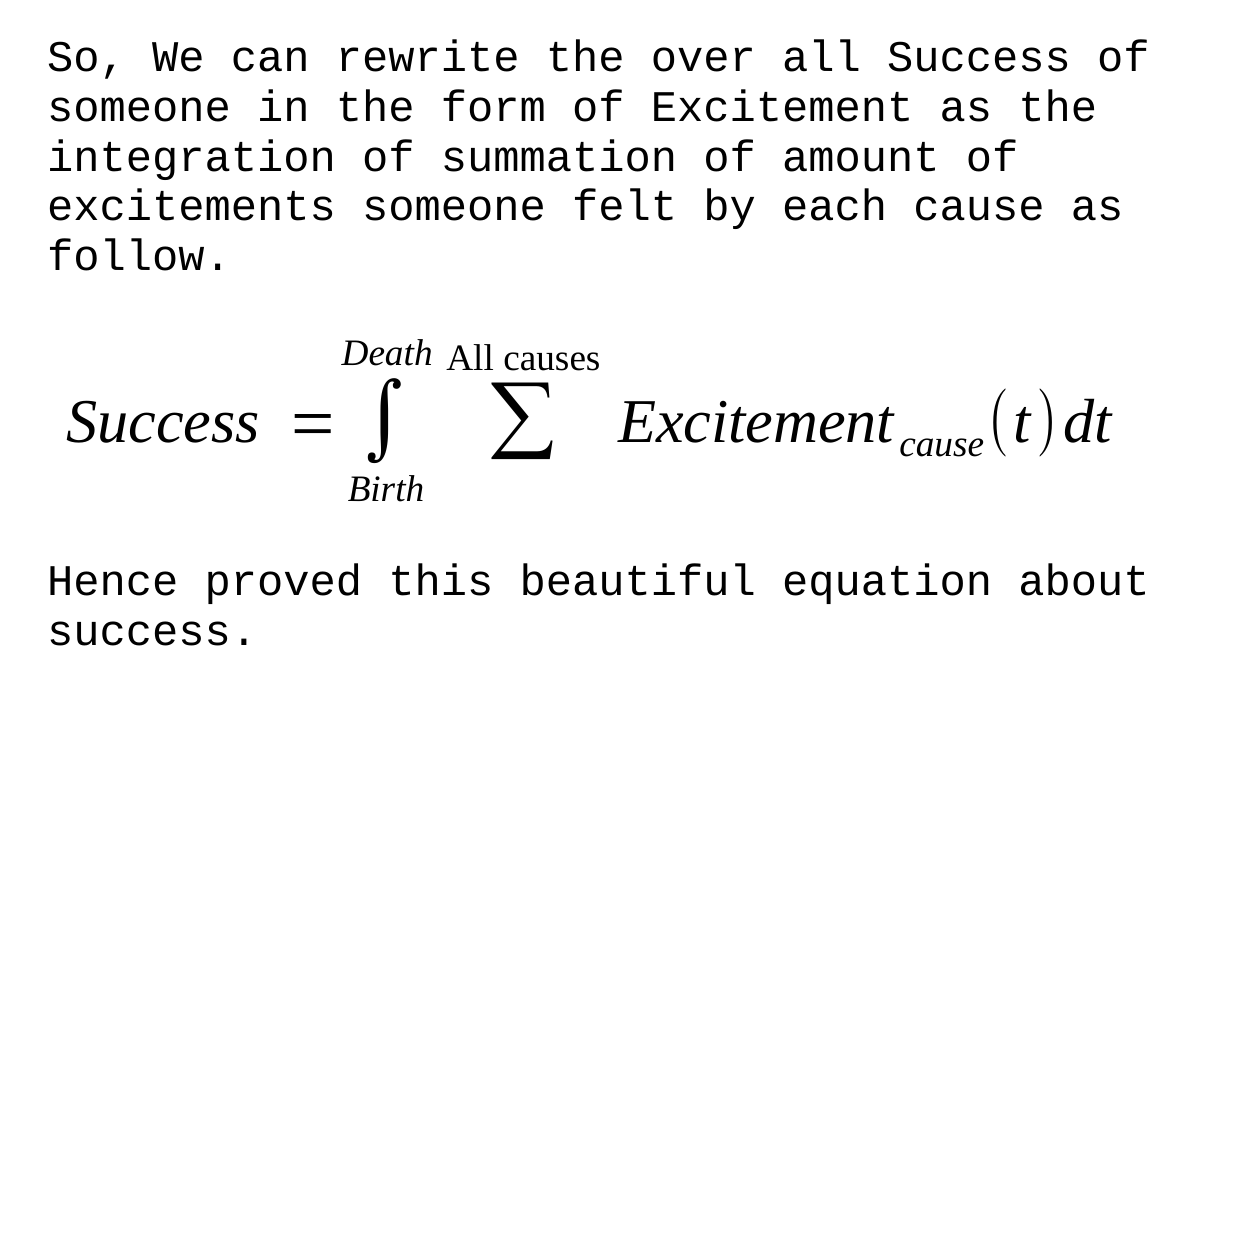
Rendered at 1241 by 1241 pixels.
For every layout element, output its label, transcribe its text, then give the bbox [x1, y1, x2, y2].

text Hence proved this beautiful equation about success. [47, 559, 1198, 658]
text So, We can rewrite the over all Success of someone in the form of Excitement as the integration of summation of amount of excitements someone felt by each cause as follow. [47, 35, 1198, 283]
